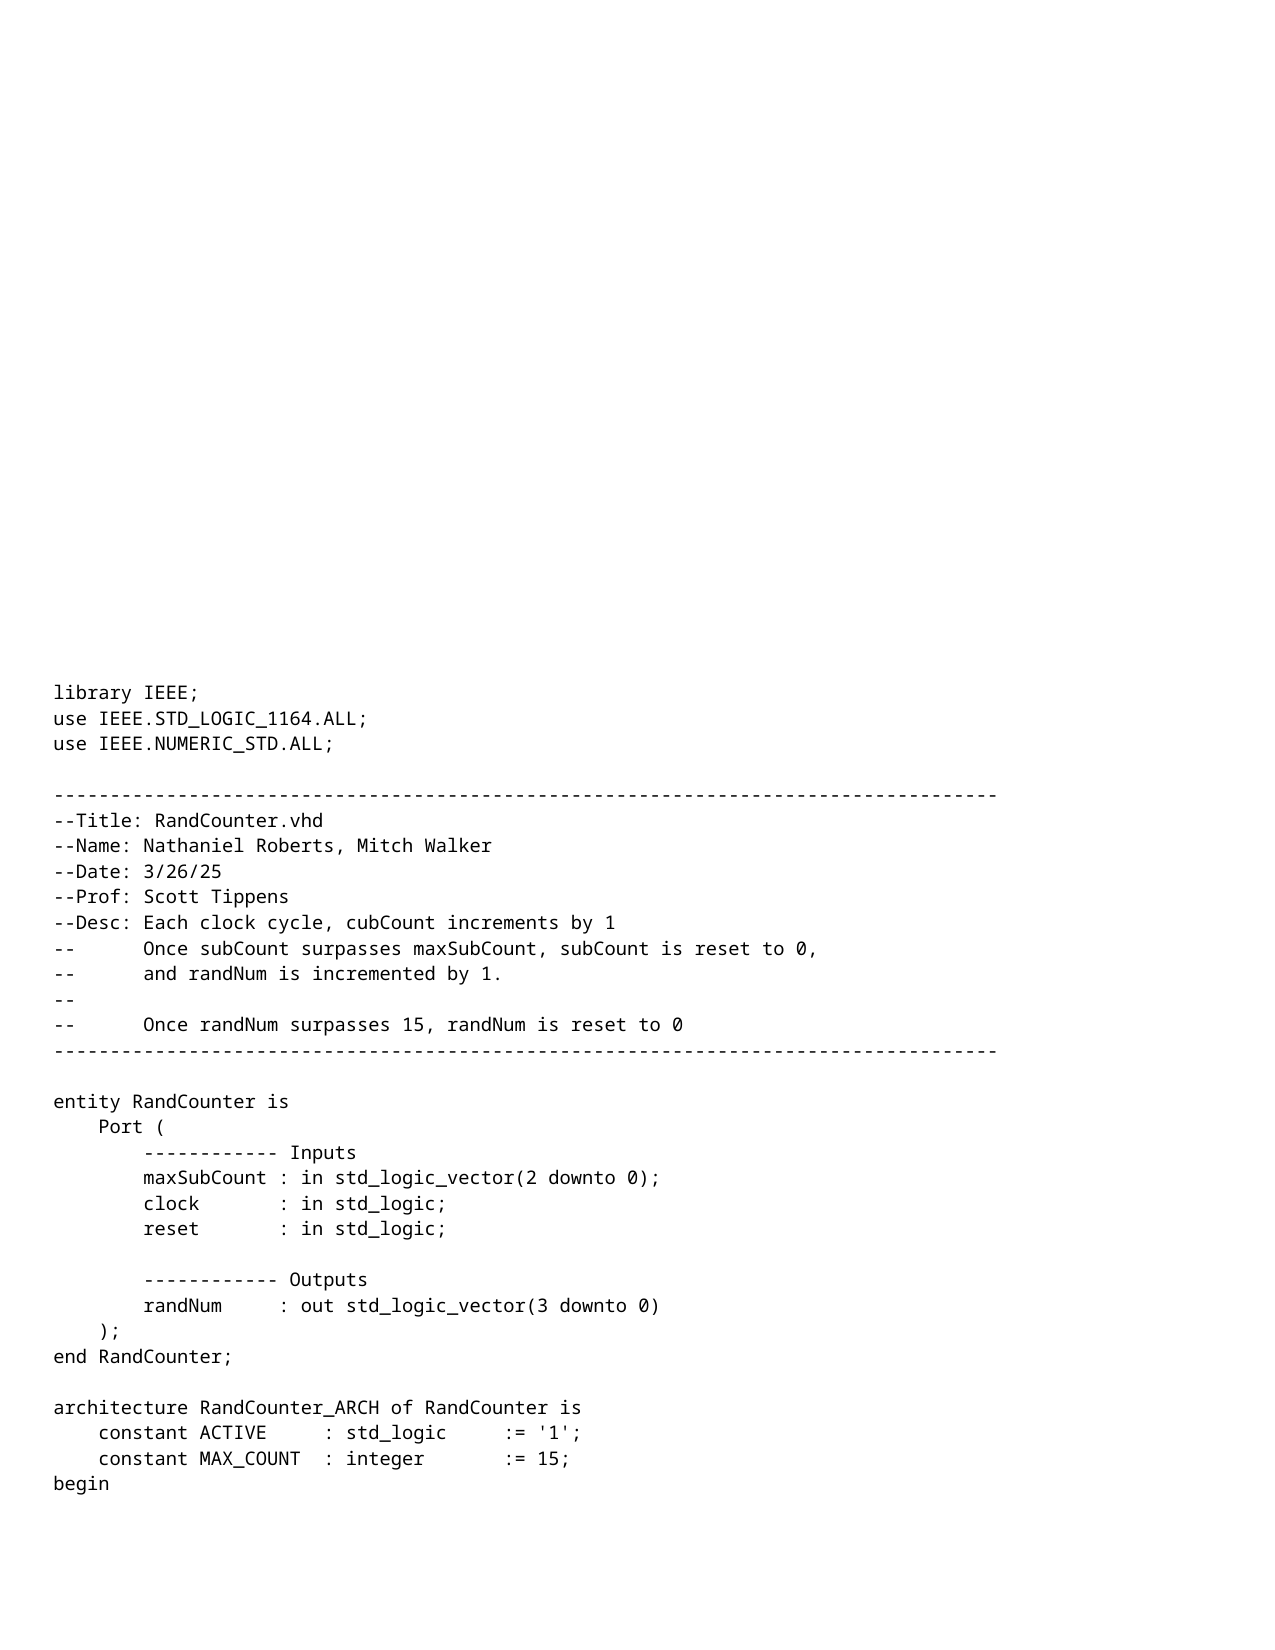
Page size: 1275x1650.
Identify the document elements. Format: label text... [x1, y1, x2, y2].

text -- [53, 986, 1216, 1011]
text architecture RandCounter_ARCH of RandCounter is [53, 1394, 1216, 1420]
text begin [53, 1471, 1216, 1496]
text library IEEE; [53, 679, 1216, 705]
text maxSubCount : in std_logic_vector(2 downto 0); [53, 1164, 1216, 1190]
text --Name: Nathaniel Roberts, Mitch Walker [53, 833, 1216, 858]
text Port ( [53, 1113, 1216, 1139]
text --Date: 3/26/25 [53, 858, 1216, 884]
text ------------------------------------------------------------------------------------ [53, 782, 1216, 807]
text -- Once randNum surpasses 15, randNum is reset to 0 [53, 1011, 1216, 1037]
text ------------------------------------------------------------------------------------ [53, 1037, 1216, 1062]
text reset : in std_logic; [53, 1216, 1216, 1241]
text --Prof: Scott Tippens [53, 884, 1216, 909]
text constant ACTIVE : std_logic := '1'; [53, 1420, 1216, 1445]
text ------------ Inputs [53, 1139, 1216, 1164]
text -- Once subCount surpasses maxSubCount, subCount is reset to 0, [53, 935, 1216, 960]
text ); [53, 1318, 1216, 1343]
text ------------ Outputs [53, 1267, 1216, 1292]
text randNum : out std_logic_vector(3 downto 0) [53, 1292, 1216, 1318]
text --Title: RandCounter.vhd [53, 807, 1216, 833]
text -- and randNum is incremented by 1. [53, 960, 1216, 986]
text end RandCounter; [53, 1343, 1216, 1369]
text clock : in std_logic; [53, 1190, 1216, 1216]
text --Desc: Each clock cycle, cubCount increments by 1 [53, 909, 1216, 935]
text use IEEE.STD_LOGIC_1164.ALL; [53, 705, 1216, 731]
text constant MAX_COUNT : integer := 15; [53, 1445, 1216, 1471]
text use IEEE.NUMERIC_STD.ALL; [53, 731, 1216, 756]
text entity RandCounter is [53, 1088, 1216, 1113]
